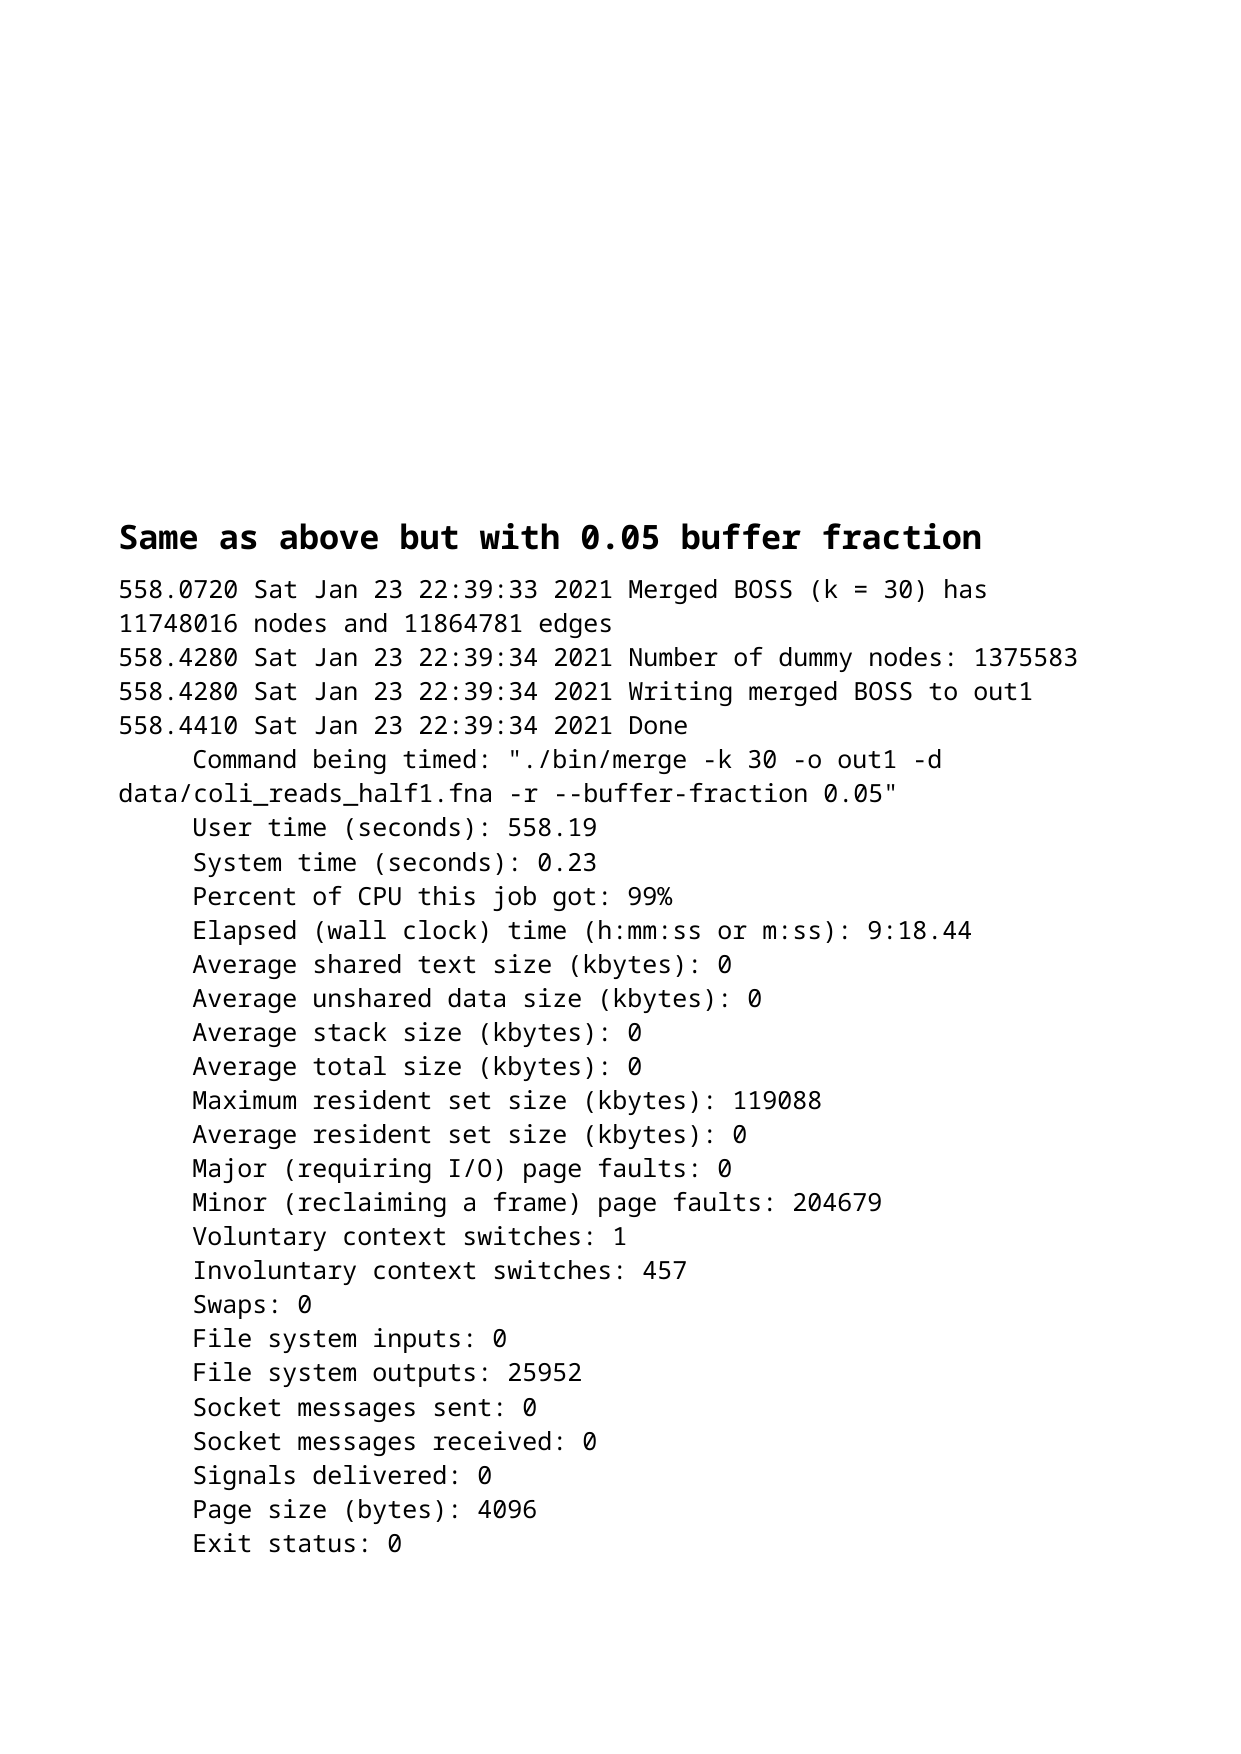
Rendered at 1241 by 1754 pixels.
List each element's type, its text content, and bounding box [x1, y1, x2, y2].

text Average resident set size (kbytes): 0 [118, 1117, 1122, 1151]
text 558.4280 Sat Jan 23 22:39:34 2021 Number of dummy nodes: 1375583 [118, 640, 1122, 674]
text 558.4410 Sat Jan 23 22:39:34 2021 Done [118, 708, 1122, 742]
text Socket messages sent: 0 [118, 1389, 1122, 1423]
text File system inputs: 0 [118, 1321, 1122, 1355]
text Signals delivered: 0 [118, 1457, 1122, 1491]
text Page size (bytes): 4096 [118, 1491, 1122, 1525]
text Average shared text size (kbytes): 0 [118, 946, 1122, 980]
text Exit status: 0 [118, 1525, 1122, 1559]
text Major (requiring I/O) page faults: 0 [118, 1151, 1122, 1185]
text Swaps: 0 [118, 1287, 1122, 1321]
text File system outputs: 25952 [118, 1355, 1122, 1389]
text Percent of CPU this job got: 99% [118, 878, 1122, 912]
text Minor (reclaiming a frame) page faults: 204679 [118, 1185, 1122, 1219]
text Average total size (kbytes): 0 [118, 1048, 1122, 1083]
text Maximum resident set size (kbytes): 119088 [118, 1083, 1122, 1117]
text System time (seconds): 0.23 [118, 844, 1122, 878]
text User time (seconds): 558.19 [118, 810, 1122, 844]
text Average unshared data size (kbytes): 0 [118, 980, 1122, 1014]
text Socket messages received: 0 [118, 1423, 1122, 1457]
text Command being timed: "./bin/merge -k 30 -o out1 -d data/coli_reads_half1.fna -r --buffer-fraction 0.05" [118, 742, 1122, 810]
text 558.4280 Sat Jan 23 22:39:34 2021 Writing merged BOSS to out1 [118, 674, 1122, 708]
text Average stack size (kbytes): 0 [118, 1014, 1122, 1048]
text Involuntary context switches: 457 [118, 1253, 1122, 1287]
text Elapsed (wall clock) time (h:mm:ss or m:ss): 9:18.44 [118, 912, 1122, 946]
text Voluntary context switches: 1 [118, 1219, 1122, 1253]
text 558.0720 Sat Jan 23 22:39:33 2021 Merged BOSS (k = 30) has 11748016 nodes and 11864781 edges [118, 572, 1122, 640]
subtitle Same as above but with 0.05 buffer fraction [118, 513, 1122, 559]
